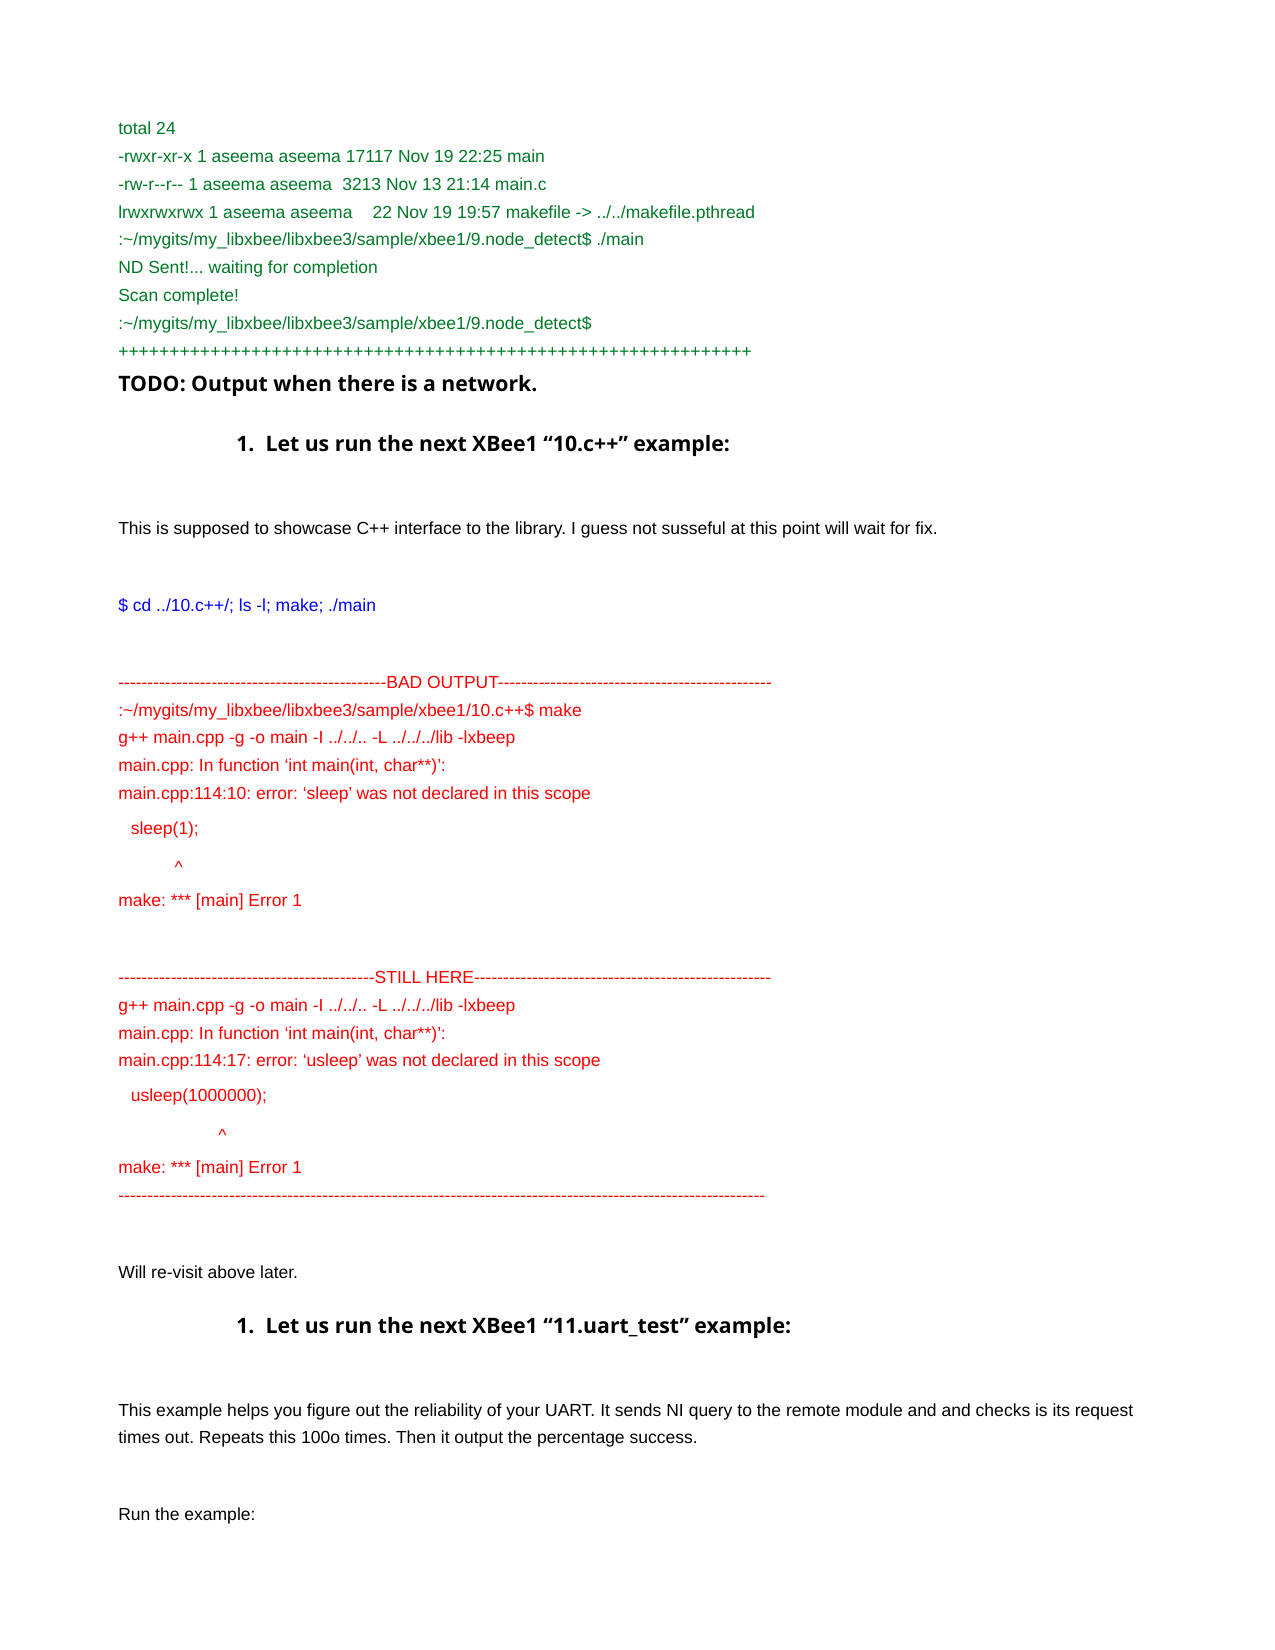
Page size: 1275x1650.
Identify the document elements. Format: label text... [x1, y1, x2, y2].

text ^ [118, 851, 1157, 879]
text $ cd ../10.c++/; ls -l; make; ./main [118, 595, 1157, 615]
text -rw-r--r-- 1 aseema aseema 3213 Nov 13 21:14 main.c [118, 174, 1157, 194]
text main.cpp:114:10: error: ‘sleep’ was not declared in this scope [118, 783, 1157, 803]
text :~/mygits/my_libxbee/libxbee3/sample/xbee1/10.c++$ make [118, 700, 1157, 720]
text main.cpp:114:17: error: ‘usleep’ was not declared in this scope [118, 1050, 1157, 1071]
text lrwxrwxrwx 1 aseema aseema 22 Nov 19 19:57 makefile -> ../../makefile.pthread [118, 202, 1157, 222]
text Run the example: [118, 1504, 1157, 1524]
text g++ main.cpp -g -o main -I ../../.. -L ../../../lib -lxbeep [118, 995, 1157, 1015]
text :~/mygits/my_libxbee/libxbee3/sample/xbee1/9.node_detect$ ./main [118, 229, 1157, 249]
subtitle Let us run the next XBee1 “10.c++” example: [236, 429, 1157, 458]
text g++ main.cpp -g -o main -I ../../.. -L ../../../lib -lxbeep [118, 727, 1157, 748]
text ND Sent!... waiting for completion [118, 257, 1157, 277]
text :~/mygits/my_libxbee/libxbee3/sample/xbee1/9.node_detect$ [118, 313, 1157, 333]
text --------------------------------------------------------------------------------------------------------------- [118, 1185, 1157, 1205]
text Will re-visit above later. [118, 1262, 1157, 1282]
text Scan complete! [118, 285, 1157, 305]
text make: *** [main] Error 1 [118, 890, 1157, 910]
text total 24 [118, 118, 1157, 138]
text TODO: Output when there is a network. [118, 368, 1157, 397]
subtitle Let us run the next XBee1 “11.uart_test” example: [236, 1311, 1157, 1340]
text main.cpp: In function ‘int main(int, char**)’: [118, 755, 1157, 776]
text ^ [118, 1118, 1157, 1147]
text -rwxr-xr-x 1 aseema aseema 17117 Nov 19 22:25 main [118, 146, 1157, 166]
text make: *** [main] Error 1 [118, 1157, 1157, 1178]
text This is supposed to showcase C++ interface to the library. I guess not susseful at this point will wait for fix. [118, 518, 1157, 538]
text ++++++++++++++++++++++++++++++++++++++++++++++++++++++++++++++ [118, 341, 1157, 361]
text --------------------------------------------STILL HERE--------------------------------------------------- [118, 967, 1157, 987]
text usleep(1000000); [118, 1078, 1157, 1107]
text This example helps you figure out the reliability of your UART. It sends NI query to the remote module and and checks is its request times out. Repeats this 100o times. Then it output the percentage success. [118, 1400, 1157, 1448]
text ----------------------------------------------BAD OUTPUT----------------------------------------------- [118, 672, 1157, 692]
text sleep(1); [118, 811, 1157, 840]
text main.cpp: In function ‘int main(int, char**)’: [118, 1023, 1157, 1043]
